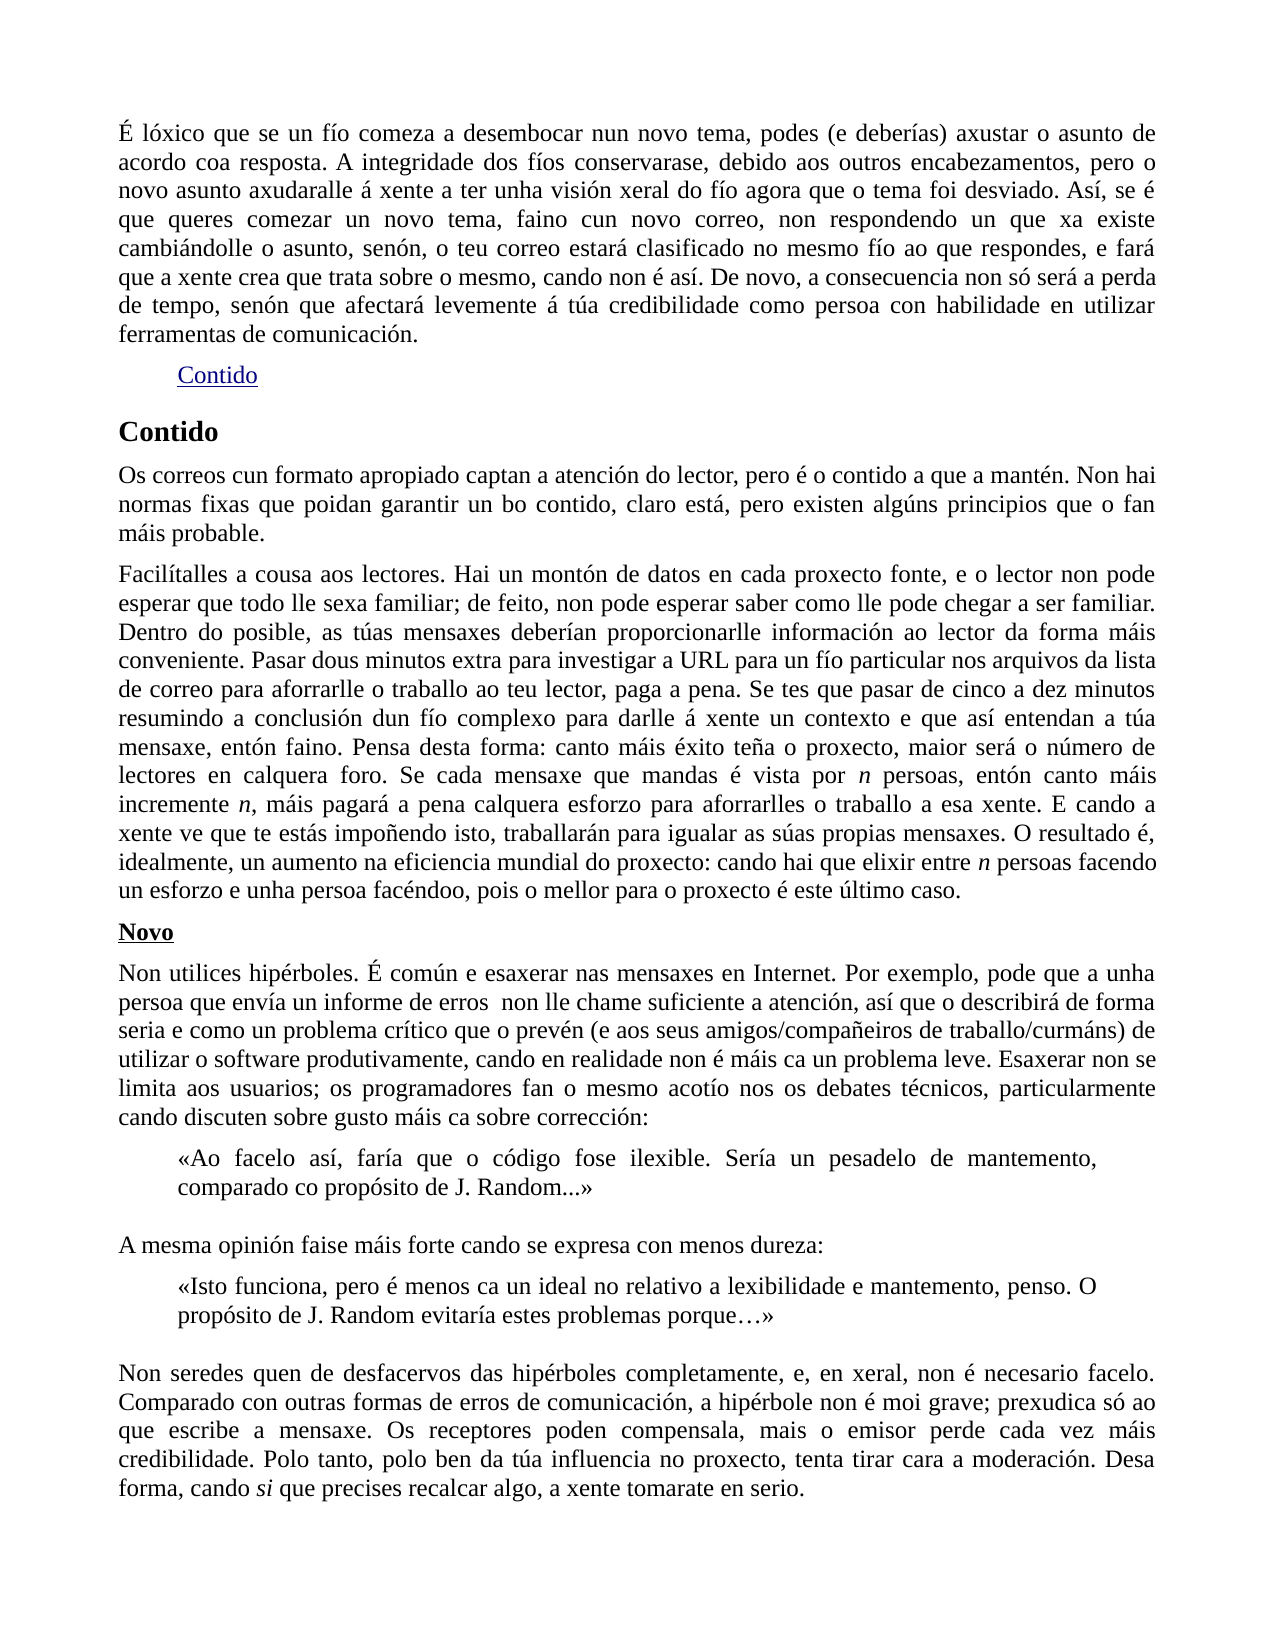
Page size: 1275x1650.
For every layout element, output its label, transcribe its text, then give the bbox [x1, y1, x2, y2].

text Non seredes quen de desfacervos das hipérboles completamente, e, en xeral, non é necesario facelo. Comparado con outras formas de erros de comunicación, a hipérbole non é moi grave; prexudica só ao que escribe a mensaxe. Os receptores poden compensala, mais o emisor perde cada vez máis credibilidade. Polo tanto, polo ben da túa influencia no proxecto, tenta tirar cara a moderación. Desa forma, cando si que precises recalcar algo, a xente tomarate en serio. [118, 1358, 1157, 1502]
text Facilítalles a cousa aos lectores. Hai un montón de datos en cada proxecto fonte, e o lector non pode esperar que todo lle sexa familiar; de feito, non pode esperar saber como lle pode chegar a ser familiar. Dentro do posible, as túas mensaxes deberían proporcionarlle información ao lector da forma máis conveniente. Pasar dous minutos extra para investigar a URL para un fío particular nos arquivos da lista de correo para aforrarlle o traballo ao teu lector, paga a pena. Se tes que pasar de cinco a dez minutos resumindo a conclusión dun fío complexo para darlle á xente un contexto e que así entendan a túa mensaxe, entón faino. Pensa desta forma: canto máis éxito teña o proxecto, maior será o número de lectores en calquera foro. Se cada mensaxe que mandas é vista por n persoas, entón canto máis incremente n, máis pagará a pena calquera esforzo para aforrarlles o traballo a esa xente. E cando a xente ve que te estás impoñendo isto, traballarán para igualar as súas propias mensaxes. O resultado é, idealmente, un aumento na eficiencia mundial do proxecto: cando hai que elixir entre n persoas facendo un esforzo e unha persoa facéndoo, pois o mellor para o proxecto é este último caso. [118, 559, 1157, 904]
text «Ao facelo así, faría que o código fose ilexible. Sería un pesadelo de mantemento, comparado co propósito de J. Random...» [177, 1143, 1098, 1200]
text Non utilices hipérboles. É común e esaxerar nas mensaxes en Internet. Por exemplo, pode que a unha persoa que envía un informe de erros non lle chame suficiente a atención, así que o describirá de forma seria e como un problema crítico que o prevén (e aos seus amigos/compañeiros de traballo/curmáns) de utilizar o software produtivamente, cando en realidade non é máis ca un problema leve. Esaxerar non se limita aos usuarios; os programadores fan o mesmo acotío nos os debates técnicos, particularmente cando discuten sobre gusto máis ca sobre corrección: [118, 958, 1157, 1130]
subtitle Contido [177, 361, 1157, 389]
text Novo [118, 917, 1157, 945]
subtitle Contido [118, 414, 1157, 448]
text «Isto funciona, pero é menos ca un ideal no relativo a lexibilidade e mantemento, penso. O propósito de J. Random evitaría estes problemas porque…» [177, 1271, 1098, 1329]
text A mesma opinión faise máis forte cando se expresa con menos dureza: [118, 1230, 1157, 1259]
text É lóxico que se un fío comeza a desembocar nun novo tema, podes (e deberías) axustar o asunto de acordo coa resposta. A integridade dos fíos conservarase, debido aos outros encabezamentos, pero o novo asunto axudaralle á xente a ter unha visión xeral do fío agora que o tema foi desviado. Así, se é que queres comezar un novo tema, faino cun novo correo, non respondendo un que xa existe cambiándolle o asunto, senón, o teu correo estará clasificado no mesmo fío ao que respondes, e fará que a xente crea que trata sobre o mesmo, cando non é así. De novo, a consecuencia non só será a perda de tempo, senón que afectará levemente á túa credibilidade como persoa con habilidade en utilizar ferramentas de comunicación. [118, 118, 1157, 348]
text Os correos cun formato apropiado captan a atención do lector, pero é o contido a que a mantén. Non hai normas fixas que poidan garantir un bo contido, claro está, pero existen algúns principios que o fan máis probable. [118, 460, 1157, 547]
